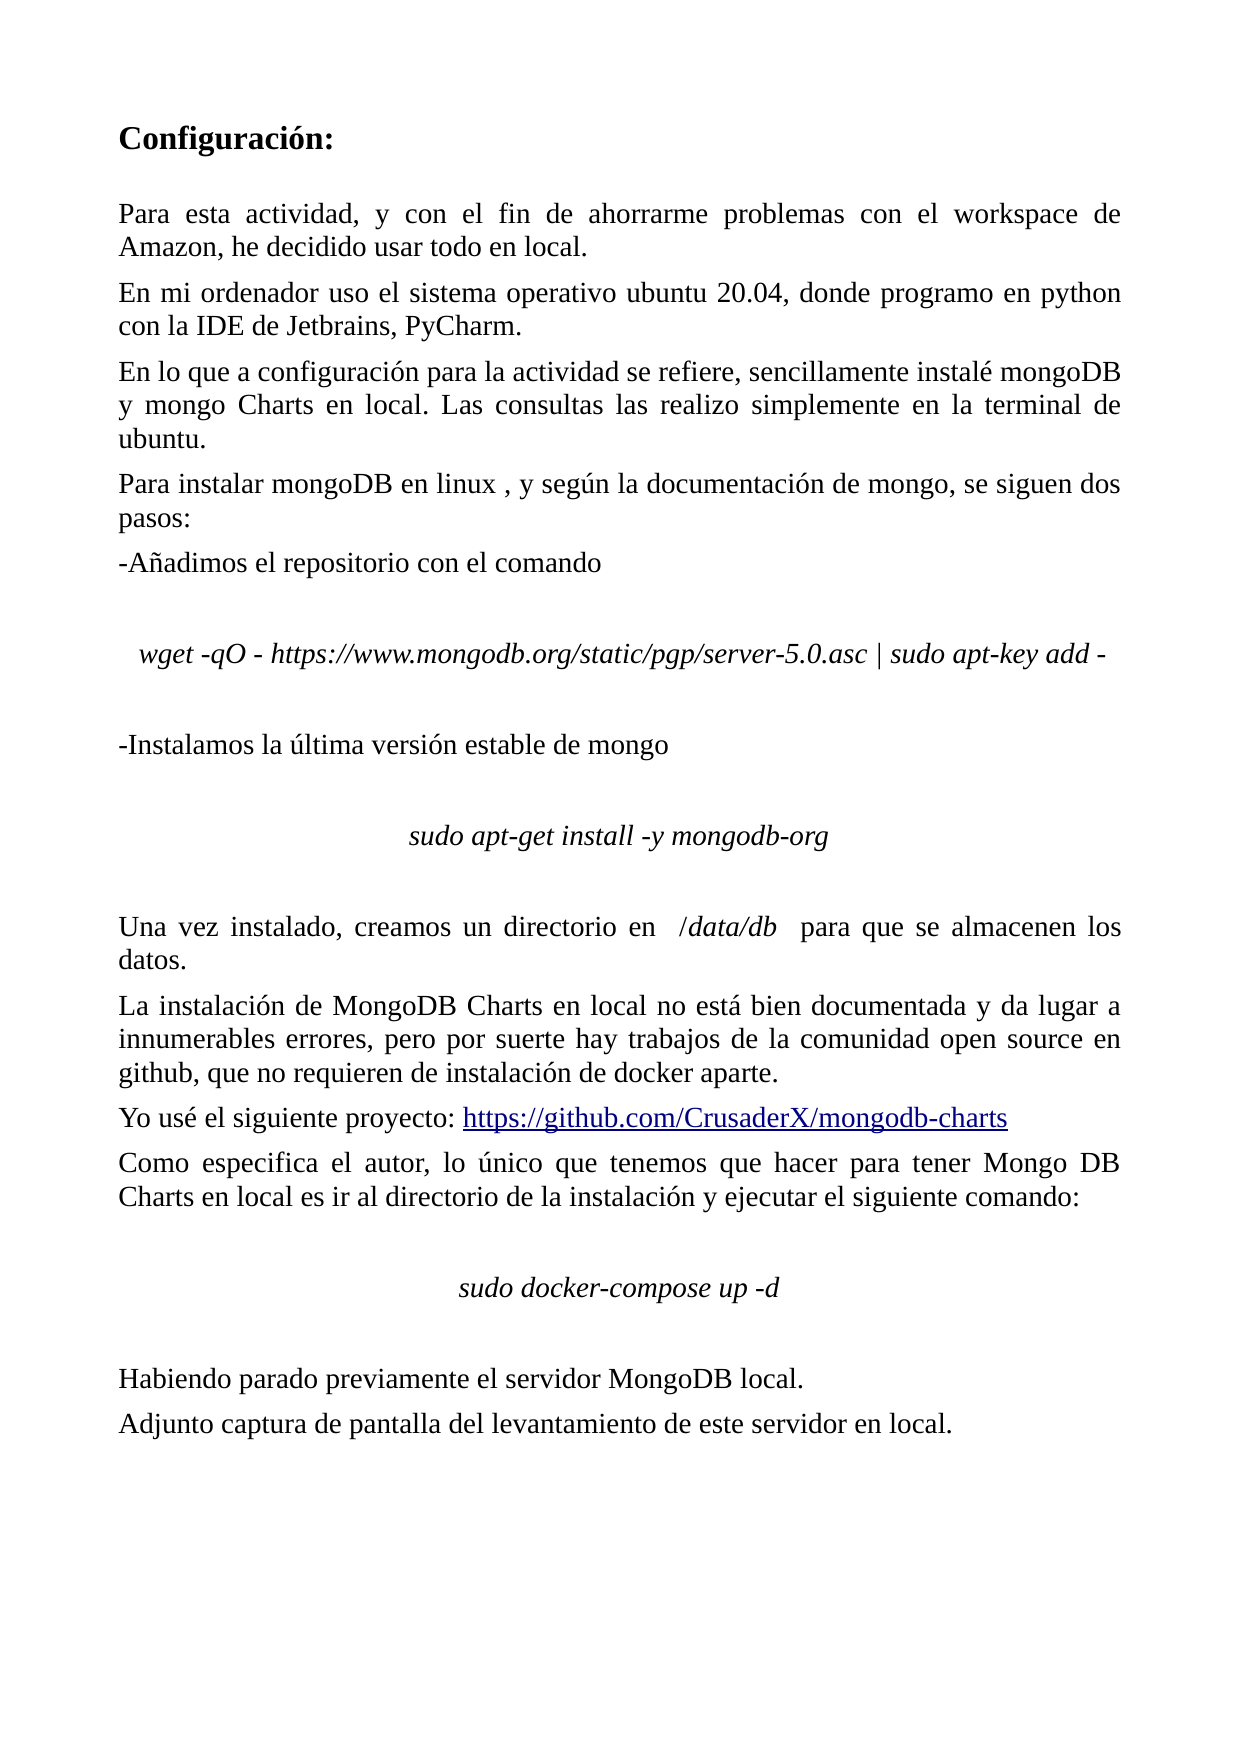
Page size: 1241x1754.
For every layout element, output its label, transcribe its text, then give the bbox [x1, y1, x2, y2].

text Una vez instalado, creamos un directorio en /data/db para que se almacenen los datos. [118, 909, 1122, 976]
text La instalación de MongoDB Charts en local no está bien documentada y da lugar a innumerables errores, pero por suerte hay trabajos de la comunidad open source en github, que no requieren de instalación de docker aparte. [118, 988, 1122, 1088]
text Yo usé el siguiente proyecto: https://github.com/CrusaderX/mongodb-charts [118, 1100, 1122, 1134]
text sudo docker-compose up -d [118, 1270, 1122, 1303]
text sudo apt-get install -y mongodb-org [118, 818, 1122, 851]
text wget -qO - https://www.mongodb.org/static/pgp/server-5.0.asc | sudo apt-key add - [118, 636, 1122, 670]
text -Instalamos la última versión estable de mongo [118, 727, 1122, 761]
text Configuración: [118, 118, 1122, 156]
text Para esta actividad, y con el fin de ahorrarme problemas con el workspace de Amazon, he decidido usar todo en local. [118, 196, 1122, 263]
text En mi ordenador uso el sistema operativo ubuntu 20.04, donde programo en python con la IDE de Jetbrains, PyCharm. [118, 275, 1122, 342]
text Para instalar mongoDB en linux , y según la documentación de mongo, se siguen dos pasos: [118, 466, 1122, 533]
text Adjunto captura de pantalla del levantamiento de este servidor en local. [118, 1406, 1122, 1440]
text Como especifica el autor, lo único que tenemos que hacer para tener Mongo DB Charts en local es ir al directorio de la instalación y ejecutar el siguiente comando: [118, 1146, 1122, 1213]
text En lo que a configuración para la actividad se refiere, sencillamente instalé mongoDB y mongo Charts en local. Las consultas las realizo simplemente en la terminal de ubuntu. [118, 354, 1122, 454]
text -Añadimos el repositorio con el comando [118, 545, 1122, 579]
text Habiendo parado previamente el servidor MongoDB local. [118, 1361, 1122, 1394]
